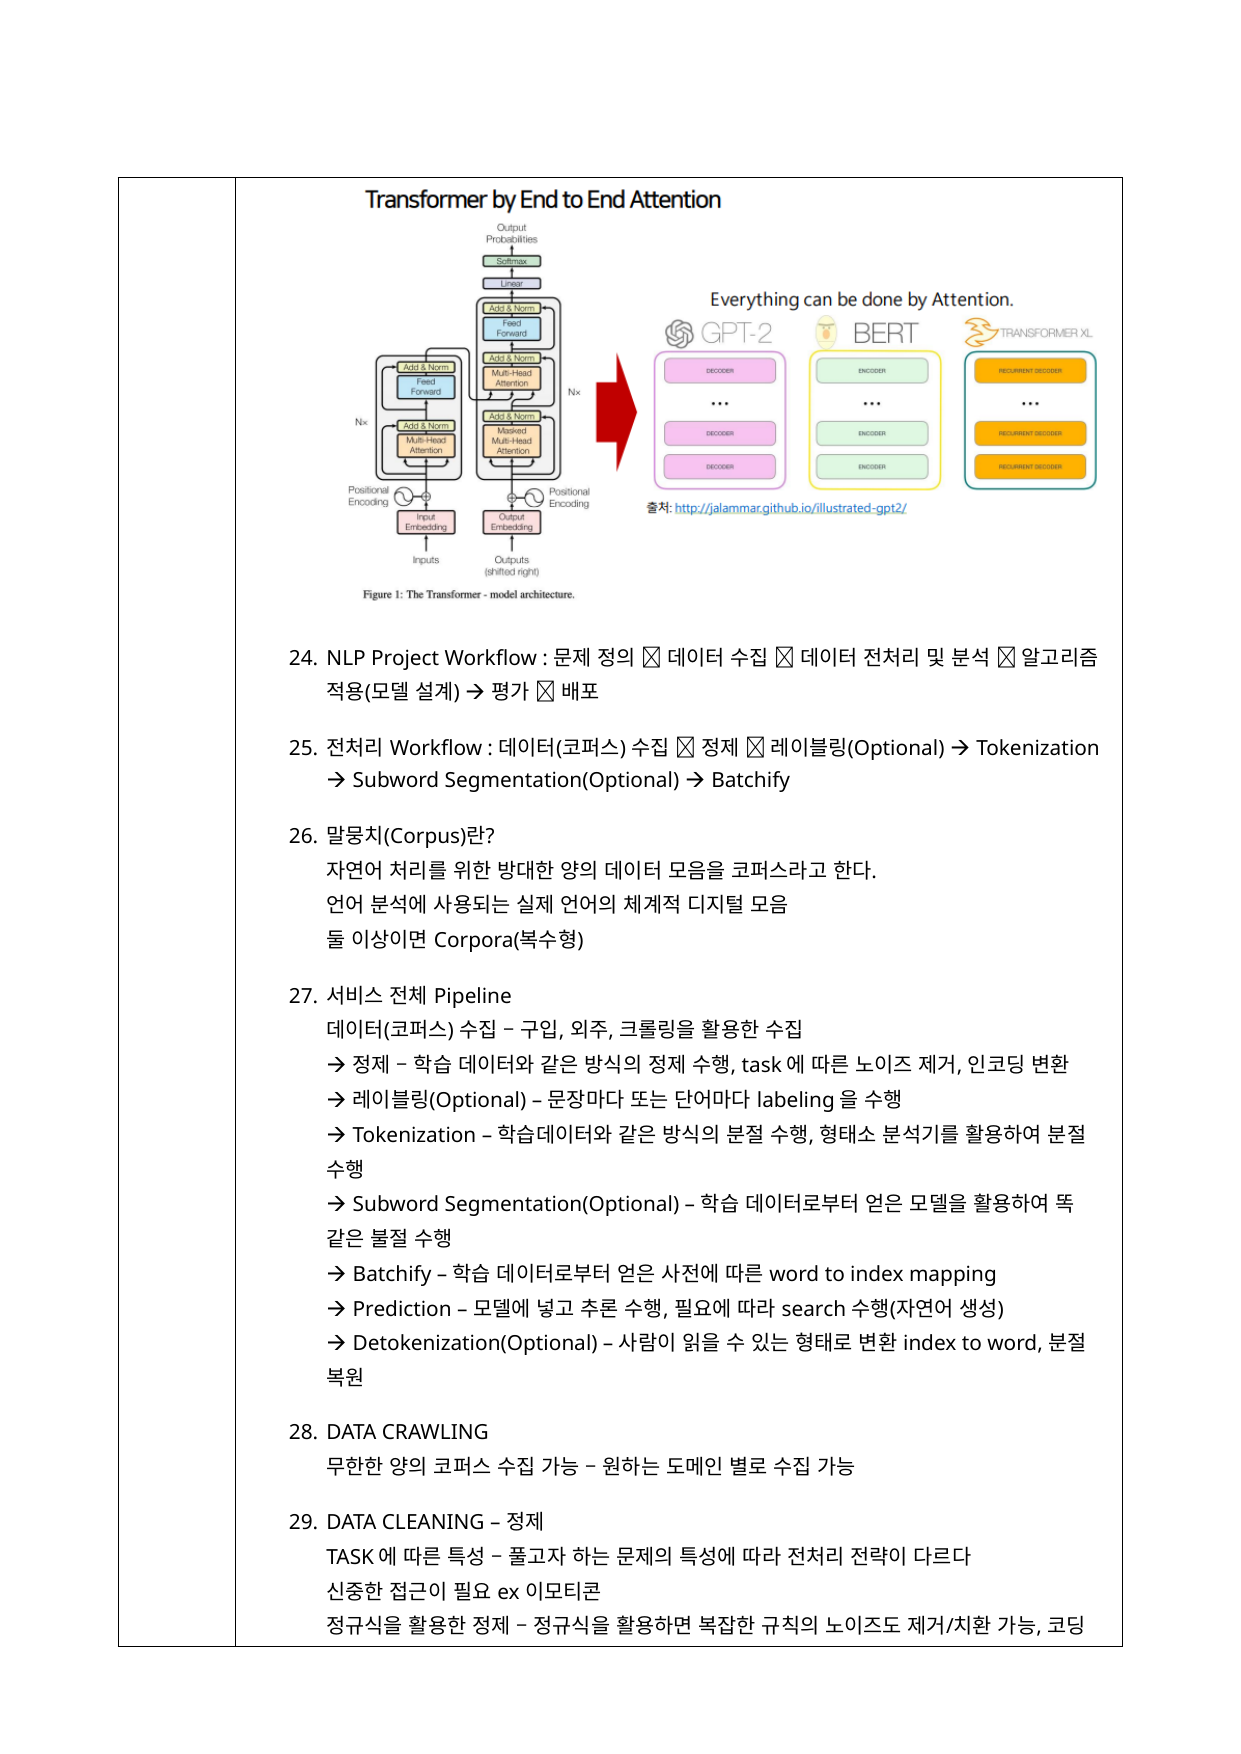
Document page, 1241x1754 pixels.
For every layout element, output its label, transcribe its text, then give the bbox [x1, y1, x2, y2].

table_cell [119, 178, 235, 1646]
table_cell 언어에 대한 다양한 정의 사람들이 자신의 머리 속에 있는 생각을 다른 사람에게 나타내는 체계 사물, 행동, 생각 그리고 상태를 나타내는 체계 사람들이 자신이 가지고 있는 생각을 다른 사람들에게 전달하는 데 사용하는 방법 사람들 사이에 공유되는 의미들의 체계 문법적으로 맞는 말의 집합(절대적이 아님) 언어 공동체 내에서 이해될 수 있는 말의 집합  정보 전달 사람의 생각(의도, 정보)를 컴퓨터에게 전달하는 방법 Native Interface 사람이 이해할 수 있지만, 엄격한 문법과 모호성이 없는 형태의 전달 방식 인공언어, ex 프로그래밍 언어 사람이 실제 사용하는 형태에 가까운 전달 방식 자연 언어 자연어 처리는 무엇인가? 자연어란? - 자연어 혹은 자연 언어는 사람들이 일상적으로 쓰는 언어를 인공적으로 만들어진 언어인 인공어와 구분하여 부르는 개념 NLP - 사람이 이해하는 자연어를 컴퓨터가 이해할 수 있는 값으로 바꾸는 과정(NLU) - 더 나아가 컴퓨터가 이해할 수 있는 값을 사람이 이해하도록 바꾸는 과정 • Computer Vision • Image Recognition • Object Detection • Image Generation • Super Resolution • Natural Language Processing • Text Classification • Machine Translation • Summarization • Question Answering • Speech Processing • Speech Recognition (STT) • Speech Synthesis (TTS) • Speaker Identification • Reinforcement Learning NLP Discrete value를 다룸 – 단어, 문장 분류 문제로 접근 가능 샘플의 확률 값을 구할 수 있음 – P(x = 단어) NLP 연구 요구사항 Domain Knowledge - 언어적 지식이 필요함 Nasty Preprocessing – 전처리가 더러움 전통적인 NLP와 Deep Learning을 이용한 NLP 전통적인 NLP – Symbolic 기반 접근 NLP System with Deep Learning NLP 패러다임의 변화 효율적인 embedding을 통한 성능 개선 – 단어, 문장, context embedding NLP는 무엇 때문에 어려울까? Ambiguity(모호성) – 언어는 마치 생명체와 같이 진화하며, 특히 효율성을 극대화하는 방향으로 진화, 최대한 짧은 문장 내에 많은 정보를 담고자 함. 정보량이 낮은 내용은 생략 Paraphrase(의역) – 문장의 표현 형식은 다양하고 비슷한 의미의 단어들이 존재하기 때문에 의역의 문제가 존재 연속이 아닌 이산 이산 값을 갖는 자연어는 사람의 입장에서 인지가 쉬울 수 있으나, 기계의 입장에서는 매우 어려운 값임 OHE으로 표현된 값은 유사도나 모호성을 표현할 수 없다. 서로 다른 OH벡터끼리의 유사도나 거리는 모두 동일하다 딥러닝에서는 WORD EMBEDDING을 통해 해결 분절한다 = Tokenization 한다 모호한 띄어쓰기 ex) 농협용인육가공공장, 내동생고기, 안동시체육회 평서문과 의문문의 차이 부재 주어 부재 한자 기반의 언어 단어 중의성으로 인한 문제 발생 Neural NLP의 역사 Before Deep Learning  After Sequence to Sequence  After Sequence to Sequence with Attention  Era of Attention  Pretraining and Fine-tuning Before Deep Learning 전형적인 NLP app 구조 - 여러 단계의 sub-module로 구성되어 복잡한 디자인을 구성 - 매우 무겁고, 복잡하여 구현 및 시스템 구성이 어려운 단점 - 각기 발생한 error가 중첩 및 가중되어 error propagation Before sequence to sequence After Sequence to Sequence with Attention era of Attention NLP Project Workflow : 문제 정의  데이터 수집  데이터 전처리 및 분석  알고리즘 적용(모델 설계)  평가  배포 전처리 Workflow : 데이터(코퍼스) 수집  정제  레이블링(Optional)  Tokenization  Subword Segmentation(Optional)  Batchify 말뭉치(Corpus)란? 자연어 처리를 위한 방대한 양의 데이터 모음을 코퍼스라고 한다. 언어 분석에 사용되는 실제 언어의 체계적 디지털 모음 둘 이상이면 Corpora(복수형) 서비스 전체 Pipeline 데이터(코퍼스) 수집 – 구입, 외주, 크롤링을 활용한 수집  정제 – 학습 데이터와 같은 방식의 정제 수행, task에 따른 노이즈 제거, 인코딩 변환  레이블링(Optional) – 문장마다 또는 단어마다 labeling을 수행  Tokenization – 학습데이터와 같은 방식의 분절 수행, 형태소 분석기를 활용하여 분절 수행  Subword Segmentation(Optional) – 학습 데이터로부터 얻은 모델을 활용하여 똑 같은 불절 수행  Batchify – 학습 데이터로부터 얻은 사전에 따른 word to index mapping  Prediction – 모델에 넣고 추론 수행, 필요에 따라 search 수행(자연어 생성)  Detokenization(Optional) – 사람이 읽을 수 있는 형태로 변환 index to word, 분절 복원 DATA CRAWLING 무한한 양의 코퍼스 수집 가능 – 원하는 도메인 별로 수집 가능 DATA CLEANING – 정제 TASK에 따른 특성 – 풀고자 하는 문제의 특성에 따라 전처리 전략이 다르다 신중한 접근이 필요 ex 이모티콘 정규식을 활용한 정제 – 정규식을 활용하면 복잡한 규칙의 노이즈도 제거/치환 가능, 코딩 없이 단순히 텍스트 에디터로도 가능 Interactive 노이즈 제거 과정 규칙에 의해 노이즈를 제거하기 때문에, 노이즈를 전부 제거하는 것은 어려움 노이즈 확인  RegEx 구현  RegEx 적용(끝이 없는 과정임, 노력과 품질 사이의 trade-off, sweet spot을 찾아야 함) REGULAR EXPRESSION “[]” – 2, 3, 4, 5, c, d, e 중의 character [2345cde] “-“ - ~사이 [2-5c-e] “^” – not 개념 “()” – x를 \1에 지정, yz를 \2에 지정 ([a-z])bc([a-z]) → \1\2 예제 실습 [236, 178, 1122, 1646]
picture [326, 178, 1107, 616]
